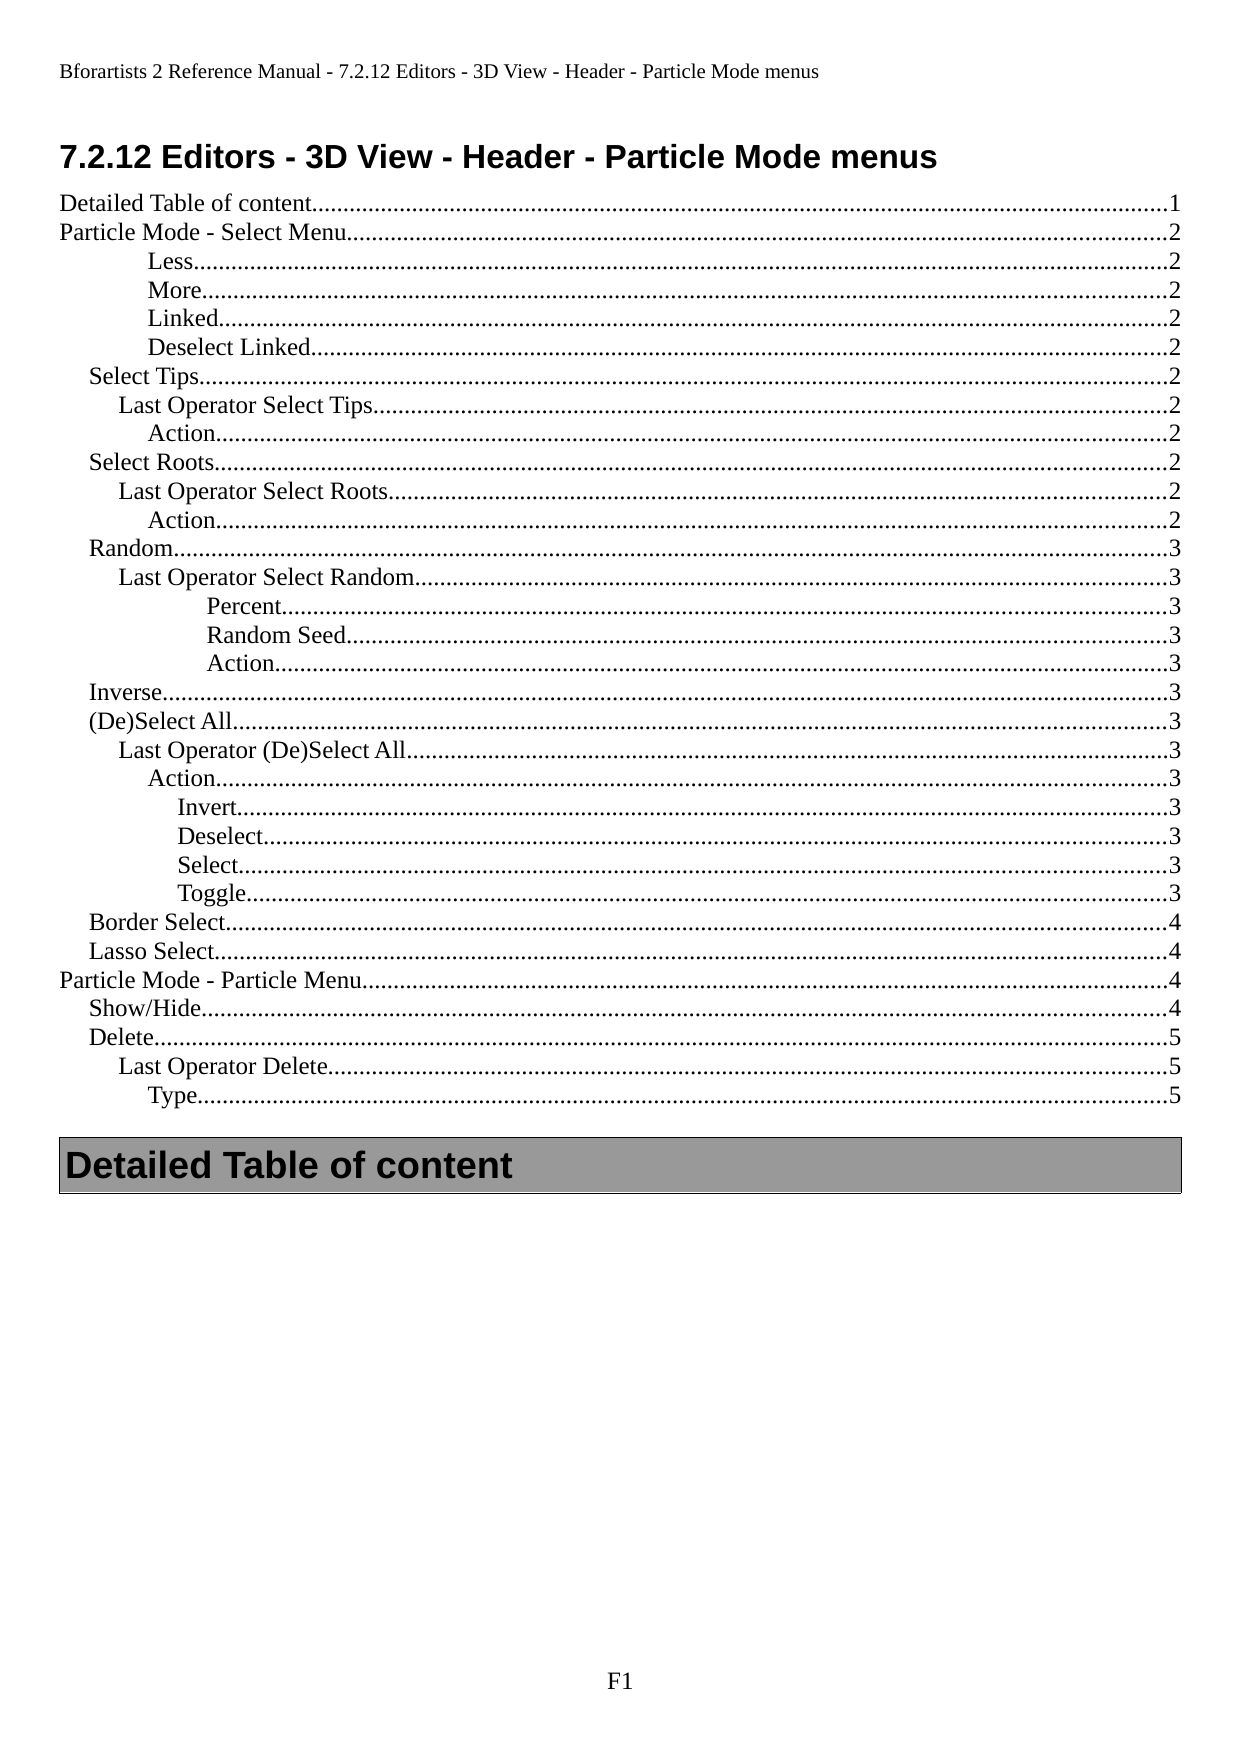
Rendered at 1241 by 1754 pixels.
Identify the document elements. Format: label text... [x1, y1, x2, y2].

text Toggle 3 [177, 878, 1181, 907]
text (De)Select All 3 [88, 706, 1181, 735]
text Percent 3 [206, 591, 1181, 620]
text Action 2 [147, 418, 1181, 447]
subtitle 7.2.12 Editors - 3D View - Header - Particle Mode menus [59, 138, 1181, 176]
text Deselect 3 [177, 821, 1181, 850]
text Linked 2 [147, 303, 1181, 332]
text Select Roots 2 [88, 447, 1181, 476]
text Inverse 3 [88, 677, 1181, 706]
text Particle Mode - Particle Menu 4 [59, 965, 1181, 993]
text Particle Mode - Select Menu 2 [59, 217, 1181, 246]
text Last Operator (De)Select All 3 [118, 735, 1181, 763]
text Action 3 [147, 763, 1181, 792]
text More 2 [147, 275, 1181, 303]
text Less 2 [147, 246, 1181, 275]
text Last Operator Select Tips 2 [118, 390, 1181, 418]
text Type 5 [147, 1080, 1181, 1108]
text Detailed Table of content 1 [59, 188, 1181, 217]
text Action 3 [206, 648, 1181, 677]
text Delete 5 [88, 1022, 1181, 1051]
text Lasso Select 4 [88, 936, 1181, 965]
text Random 3 [88, 533, 1181, 562]
text Show/Hide 4 [88, 993, 1181, 1022]
text Select Tips 2 [88, 361, 1181, 390]
text Invert 3 [177, 792, 1181, 821]
text Last Operator Delete 5 [118, 1051, 1181, 1080]
text Border Select 4 [88, 907, 1181, 936]
text Last Operator Select Random 3 [118, 562, 1181, 591]
text Deselect Linked 2 [147, 332, 1181, 361]
table_header Detailed Table of content [60, 1138, 1181, 1192]
text Action 2 [147, 505, 1181, 533]
text Last Operator Select Roots 2 [118, 476, 1181, 505]
text Select 3 [177, 850, 1181, 878]
text Random Seed 3 [206, 620, 1181, 648]
